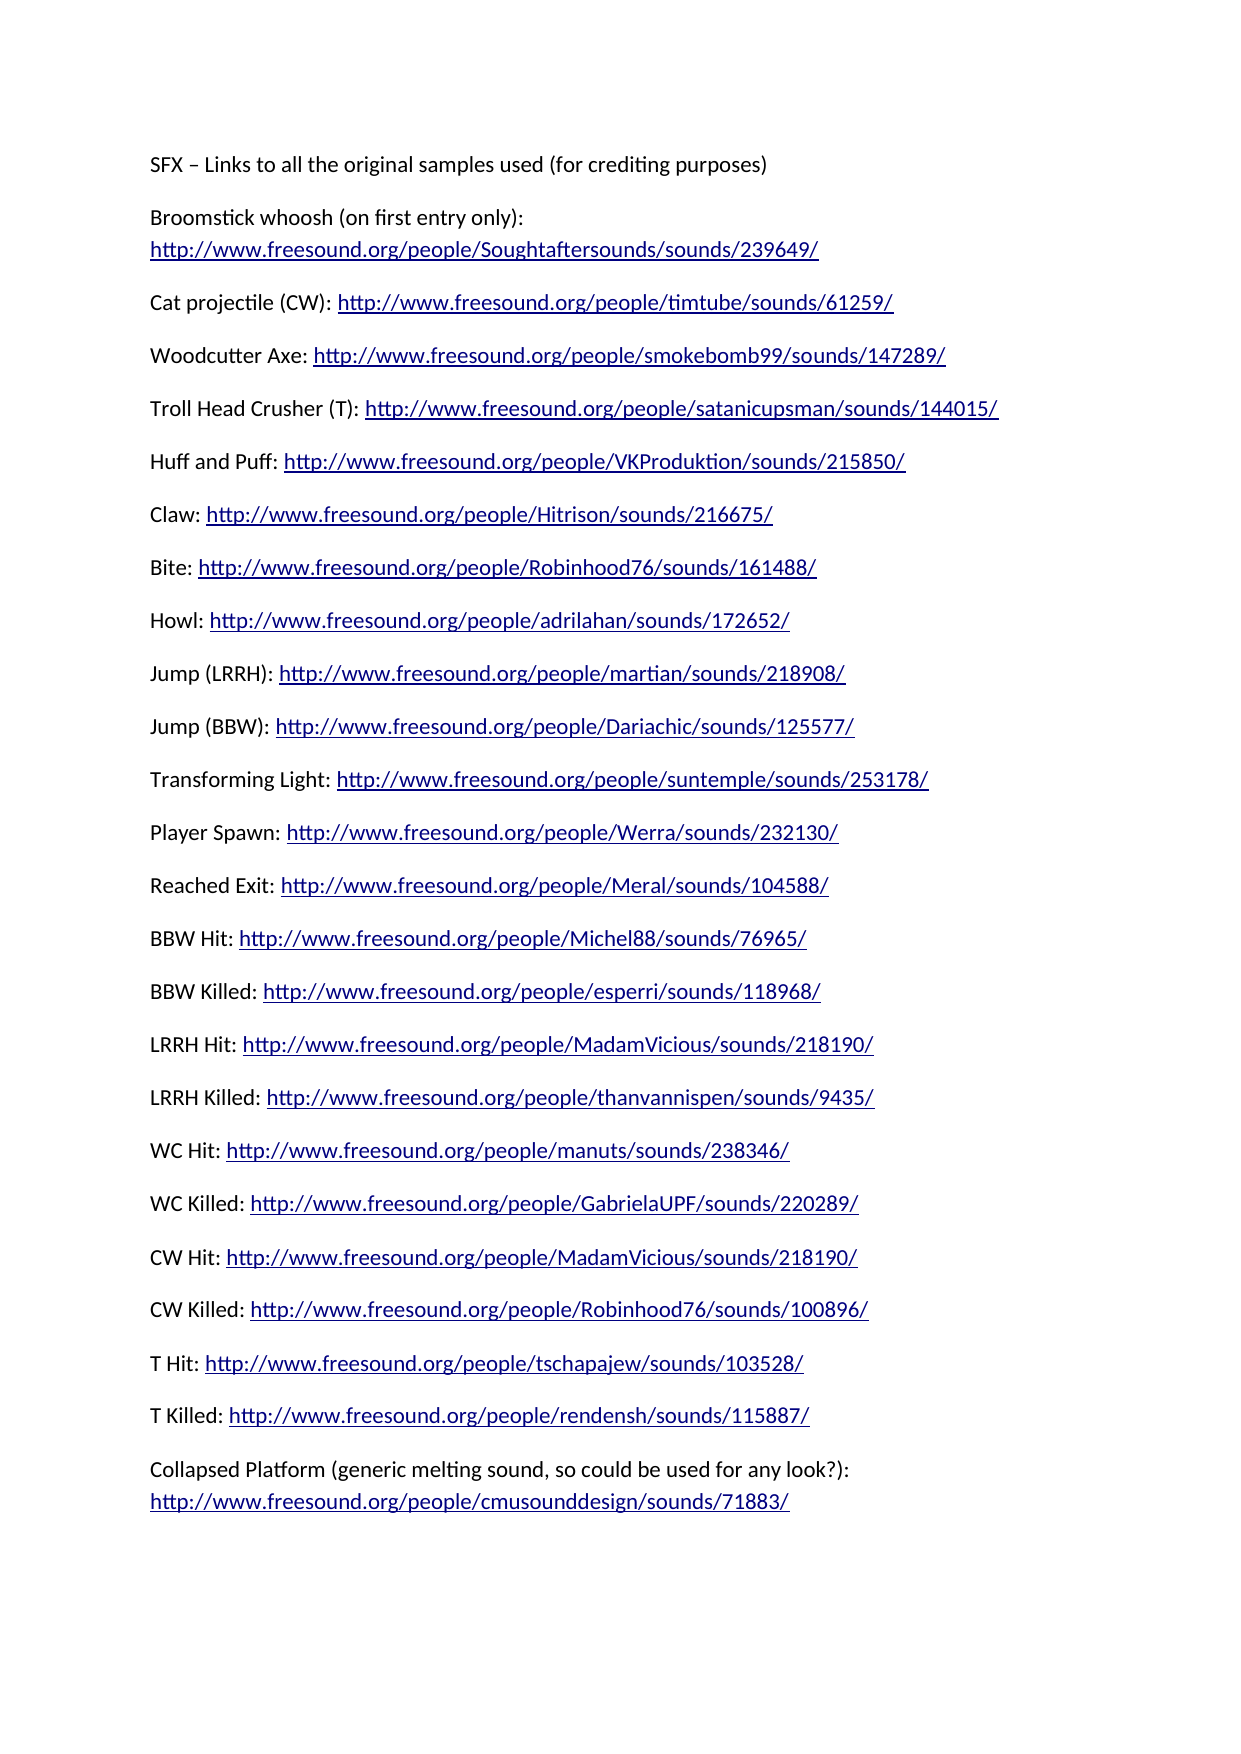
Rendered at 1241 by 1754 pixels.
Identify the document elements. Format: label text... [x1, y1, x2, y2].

text Woodcutter Axe: http://www.freesound.org/people/smokebomb99/sounds/147289/ [150, 341, 1090, 369]
text T Hit: http://www.freesound.org/people/tschapajew/sounds/103528/ [150, 1349, 1090, 1377]
text BBW Killed: http://www.freesound.org/people/esperri/sounds/118968/ [150, 977, 1090, 1006]
text Claw: http://www.freesound.org/people/Hitrison/sounds/216675/ [150, 500, 1090, 528]
text Troll Head Crusher (T): http://www.freesound.org/people/satanicupsman/sounds/144015/ [150, 394, 1090, 422]
text Transforming Light: http://www.freesound.org/people/suntemple/sounds/253178/ [150, 765, 1090, 793]
text Cat projectile (CW): http://www.freesound.org/people/timtube/sounds/61259/ [150, 288, 1090, 316]
text BBW Hit: http://www.freesound.org/people/Michel88/sounds/76965/ [150, 924, 1090, 952]
text CW Hit: http://www.freesound.org/people/MadamVicious/sounds/218190/ [150, 1243, 1090, 1271]
text Collapsed Platform (generic melting sound, so could be used for any look?): http://www.freesound.org/people/cmusounddesign/sounds/71883/ [150, 1455, 1090, 1515]
text SFX – Links to all the original samples used (for crediting purposes) [150, 150, 1090, 178]
text WC Killed: http://www.freesound.org/people/GabrielaUPF/sounds/220289/ [150, 1189, 1090, 1218]
text Player Spawn: http://www.freesound.org/people/Werra/sounds/232130/ [150, 818, 1090, 846]
text Jump (BBW): http://www.freesound.org/people/Dariachic/sounds/125577/ [150, 712, 1090, 740]
text WC Hit: http://www.freesound.org/people/manuts/sounds/238346/ [150, 1137, 1090, 1164]
text Huff and Puff: http://www.freesound.org/people/VKProduktion/sounds/215850/ [150, 447, 1090, 475]
text Reached Exit: http://www.freesound.org/people/Meral/sounds/104588/ [150, 871, 1090, 899]
text LRRH Killed: http://www.freesound.org/people/thanvannispen/sounds/9435/ [150, 1083, 1090, 1112]
text T Killed: http://www.freesound.org/people/rendensh/sounds/115887/ [150, 1402, 1090, 1430]
text Bite: http://www.freesound.org/people/Robinhood76/sounds/161488/ [150, 553, 1090, 581]
text Broomstick whoosh (on first entry only): http://www.freesound.org/people/Soughtaftersounds/sounds/239649/ [150, 203, 1090, 263]
text CW Killed: http://www.freesound.org/people/Robinhood76/sounds/100896/ [150, 1296, 1090, 1324]
text Jump (LRRH): http://www.freesound.org/people/martian/sounds/218908/ [150, 659, 1090, 687]
text LRRH Hit: http://www.freesound.org/people/MadamVicious/sounds/218190/ [150, 1031, 1090, 1058]
text Howl: http://www.freesound.org/people/adrilahan/sounds/172652/ [150, 606, 1090, 634]
